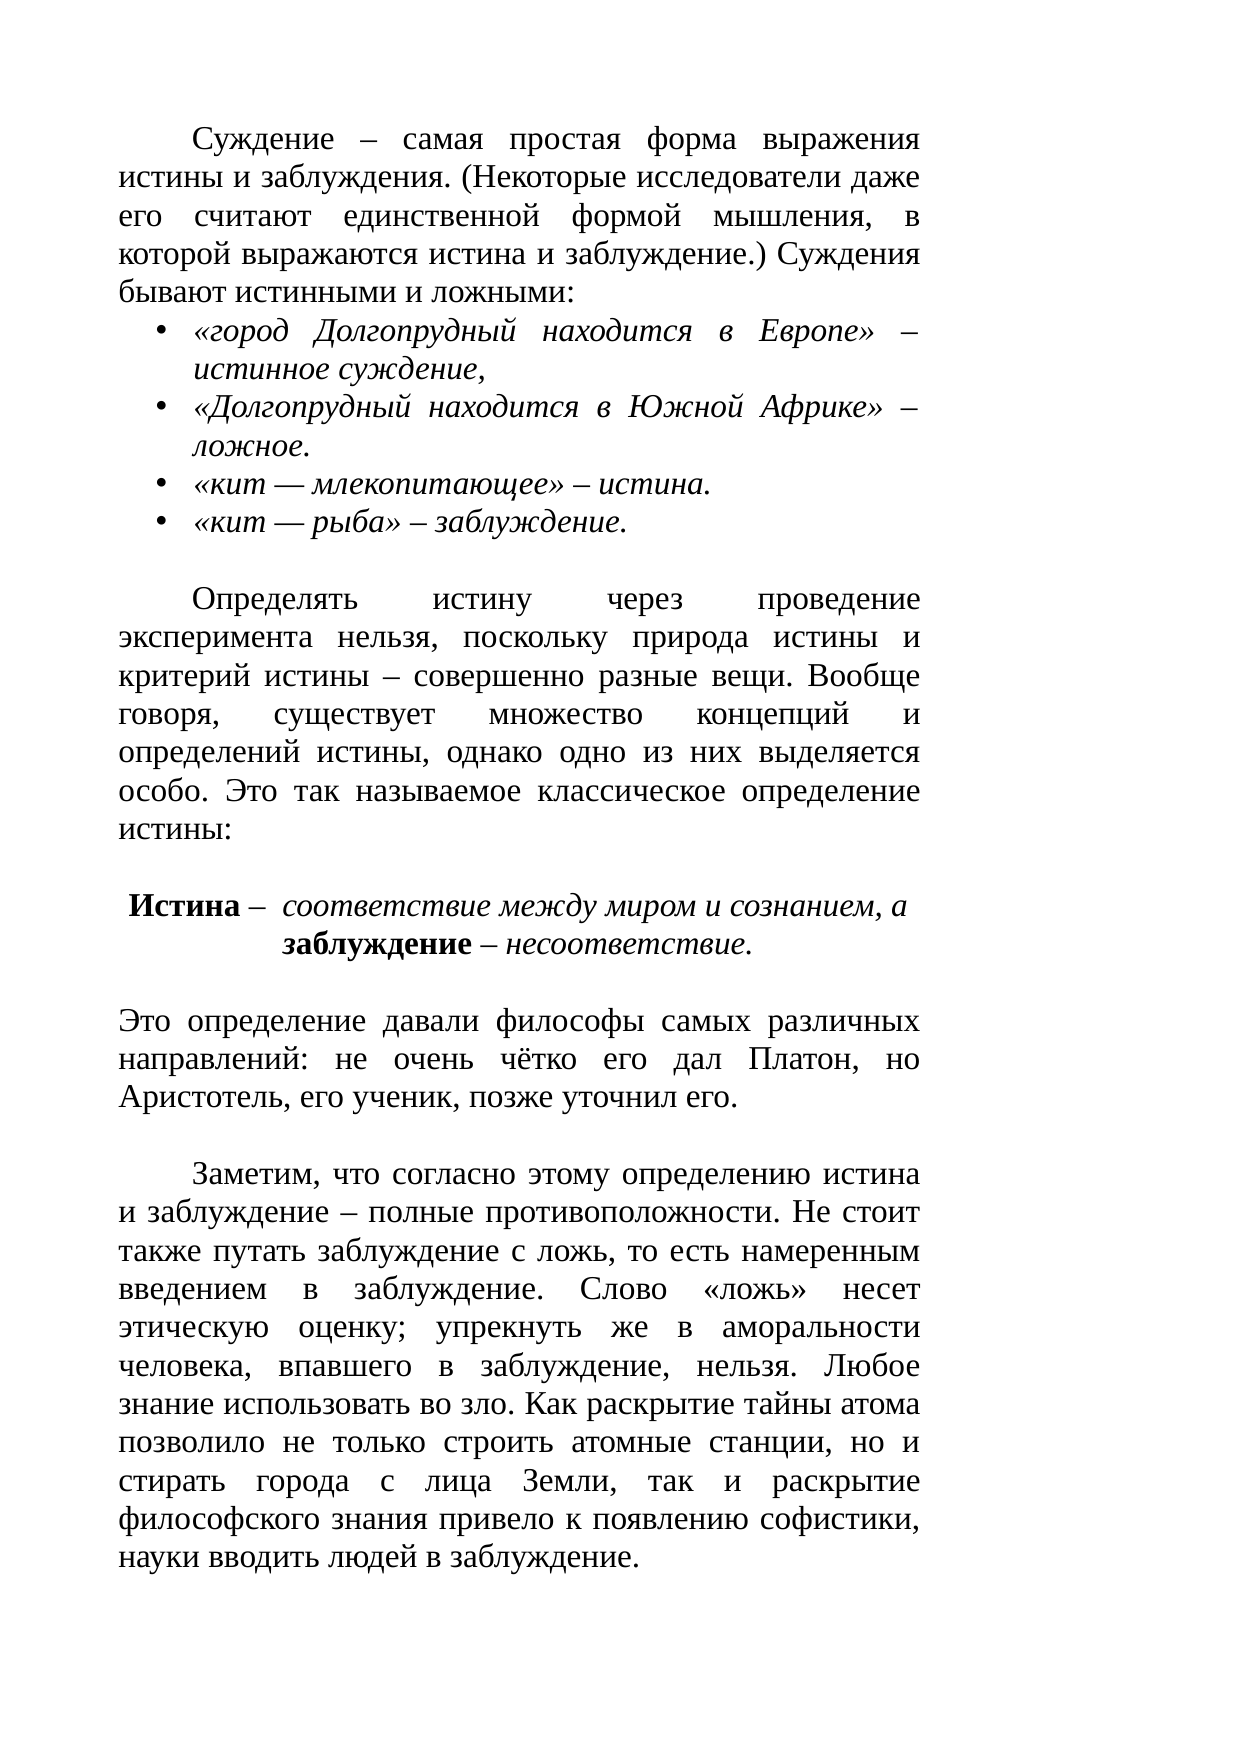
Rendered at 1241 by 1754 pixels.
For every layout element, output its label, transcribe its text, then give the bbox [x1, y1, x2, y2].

list «кит — рыба» – заблуждение. [156, 501, 921, 540]
list «город Долгопрудный находится в Европе» – истинное суждение, [156, 310, 921, 386]
text Суждение – самая простая форма выражения истины и заблуждения. (Некоторые исследователи даже его считают единственной формой мышления, в которой выражаются истина и заблуждение.) Суждения бывают истинными и ложными: [118, 118, 921, 310]
list «кит — млекопитающее» – истина. [156, 463, 921, 501]
text Это определение давали философы самых различных направлений: не очень чётко его дал Платон, но Аристотель, его ученик, позже уточнил его. [118, 1000, 921, 1115]
text Истина – соответствие между миром и сознанием, а заблуждение – несоответствие. [118, 885, 921, 961]
text Заметим, что согласно этому определению истина и заблуждение – полные противоположности. Не стоит также путать заблуждение с ложь, то есть намеренным введением в заблуждение. Слово «ложь» несет этическую оценку; упрекнуть же в аморальности человека, впавшего в заблуждение, нельзя. Любое знание использовать во зло. Как раскрытие тайны атома позволило не только строить атомные станции, но и стирать города с лица Земли, так и раскрытие философского знания привело к появлению софистики, науки вводить людей в заблуждение. [118, 1153, 921, 1575]
text Определять истину через проведение эксперимента нельзя, поскольку природа истины и критерий истины – совершенно разные вещи. Вообще говоря, существует множество концепций и определений истины, однако одно из них выделяется особо. Это так называемое классическое определение истины: [118, 578, 921, 846]
list «Долгопрудный находится в Южной Африке» – ложное. [156, 386, 921, 463]
